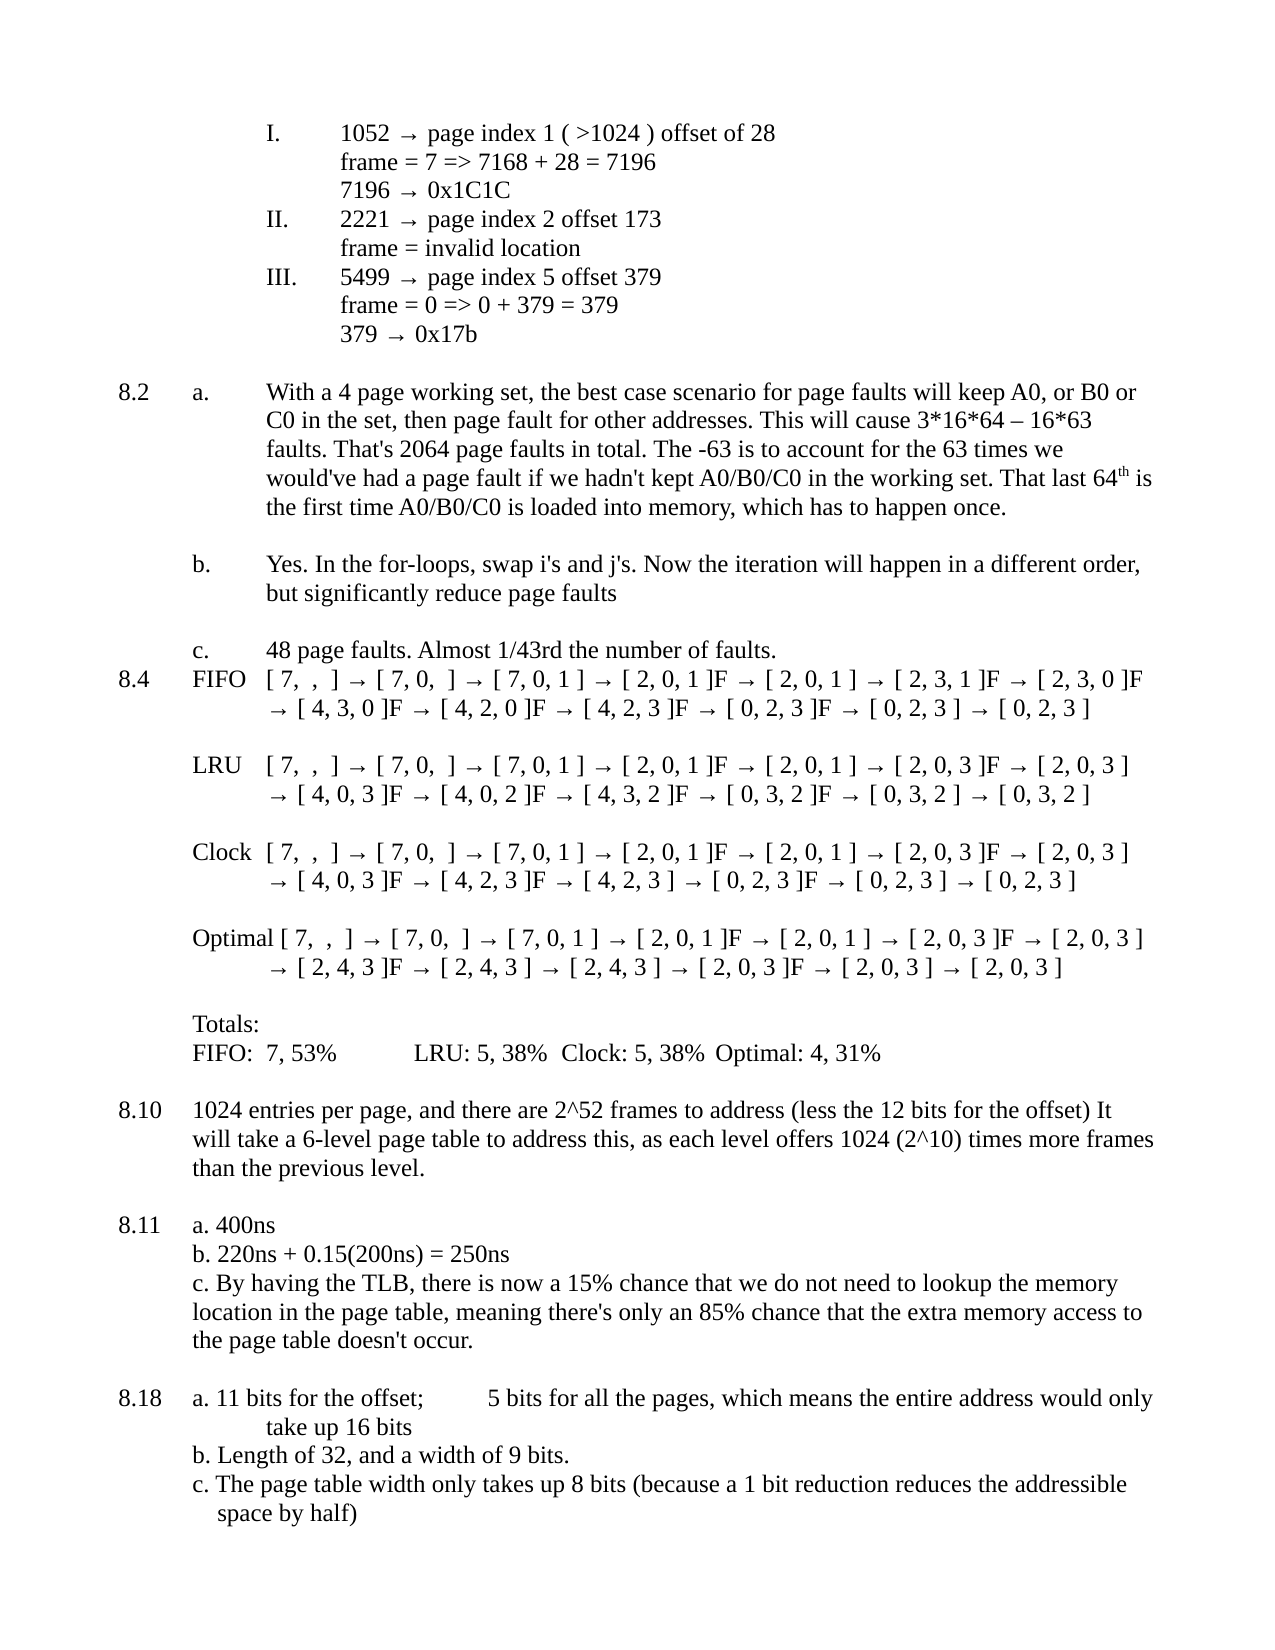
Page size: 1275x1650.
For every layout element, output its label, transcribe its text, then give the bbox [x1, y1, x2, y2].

text LRU [ 7, , ] → [ 7, 0, ] → [ 7, 0, 1 ] → [ 2, 0, 1 ]F → [ 2, 0, 1 ] → [ 2, 0, 3 ]F → [ 2, 0, 3 ] [118, 751, 1157, 779]
text c. The page table width only takes up 8 bits (because a 1 bit reduction reduces the addressible space by half) [118, 1469, 1157, 1527]
text → [ 2, 4, 3 ]F → [ 2, 4, 3 ] → [ 2, 4, 3 ] → [ 2, 0, 3 ]F → [ 2, 0, 3 ] → [ 2, 0, 3 ] [118, 952, 1157, 981]
text III. 5499 → page index 5 offset 379 [118, 262, 1157, 291]
text I. 1052 → page index 1 ( >1024 ) offset of 28 [118, 118, 1157, 147]
text b. 220ns + 0.15(200ns) = 250ns [118, 1239, 1157, 1268]
text 8.10 1024 entries per page, and there are 2^52 frames to address (less the 12 bits for the offset) It will take a 6-level page table to address this, as each level offers 1024 (2^10) times more frames than the previous level. [118, 1096, 1157, 1182]
text 8.18 a. 11 bits for the offset; 5 bits for all the pages, which means the entire address would only take up 16 bits [118, 1383, 1157, 1441]
text c. 48 page faults. Almost 1/43rd the number of faults. [118, 636, 1157, 664]
text 8.4 FIFO [ 7, , ] → [ 7, 0, ] → [ 7, 0, 1 ] → [ 2, 0, 1 ]F → [ 2, 0, 1 ] → [ 2, 3, 1 ]F → [ 2, 3, 0 ]F → [ 4, 3, 0 ]F → [ 4, 2, 0 ]F → [ 4, 2, 3 ]F → [ 0, 2, 3 ]F → [ 0, 2, 3 ] → [ 0, 2, 3 ] [118, 664, 1157, 722]
text frame = 7 => 7168 + 28 = 7196 [118, 147, 1157, 176]
text II. 2221 → page index 2 offset 173 [118, 204, 1157, 233]
text 8.11 a. 400ns [118, 1211, 1157, 1239]
text 379 → 0x17b [118, 319, 1157, 348]
text frame = invalid location [118, 233, 1157, 262]
text → [ 4, 0, 3 ]F → [ 4, 2, 3 ]F → [ 4, 2, 3 ] → [ 0, 2, 3 ]F → [ 0, 2, 3 ] → [ 0, 2, 3 ] [118, 866, 1157, 894]
text Clock [ 7, , ] → [ 7, 0, ] → [ 7, 0, 1 ] → [ 2, 0, 1 ]F → [ 2, 0, 1 ] → [ 2, 0, 3 ]F → [ 2, 0, 3 ] [118, 837, 1157, 866]
text b. Yes. In the for-loops, swap i's and j's. Now the iteration will happen in a different order, but significantly reduce page faults [118, 549, 1157, 607]
text Optimal [ 7, , ] → [ 7, 0, ] → [ 7, 0, 1 ] → [ 2, 0, 1 ]F → [ 2, 0, 1 ] → [ 2, 0, 3 ]F → [ 2, 0, 3 ] [118, 923, 1157, 952]
text b. Length of 32, and a width of 9 bits. [118, 1441, 1157, 1469]
text c. By having the TLB, there is now a 15% chance that we do not need to lookup the memory location in the page table, meaning there's only an 85% chance that the extra memory access to the page table doesn't occur. [118, 1268, 1157, 1354]
text 7196 → 0x1C1C [118, 176, 1157, 204]
text → [ 4, 0, 3 ]F → [ 4, 0, 2 ]F → [ 4, 3, 2 ]F → [ 0, 3, 2 ]F → [ 0, 3, 2 ] → [ 0, 3, 2 ] [118, 779, 1157, 808]
text 8.2 a. With a 4 page working set, the best case scenario for page faults will keep A0, or B0 or C0 in the set, then page fault for other addresses. This will cause 3*16*64 – 16*63 faults. That's 2064 page faults in total. The -63 is to account for the 63 times we would've had a page fault if we hadn't kept A0/B0/C0 in the working set. That last 64th is the first time A0/B0/C0 is loaded into memory, which has to happen once. [118, 377, 1157, 521]
text Totals: [118, 1009, 1157, 1038]
text frame = 0 => 0 + 379 = 379 [118, 291, 1157, 319]
text FIFO: 7, 53% LRU: 5, 38% Clock: 5, 38% Optimal: 4, 31% [118, 1038, 1157, 1067]
